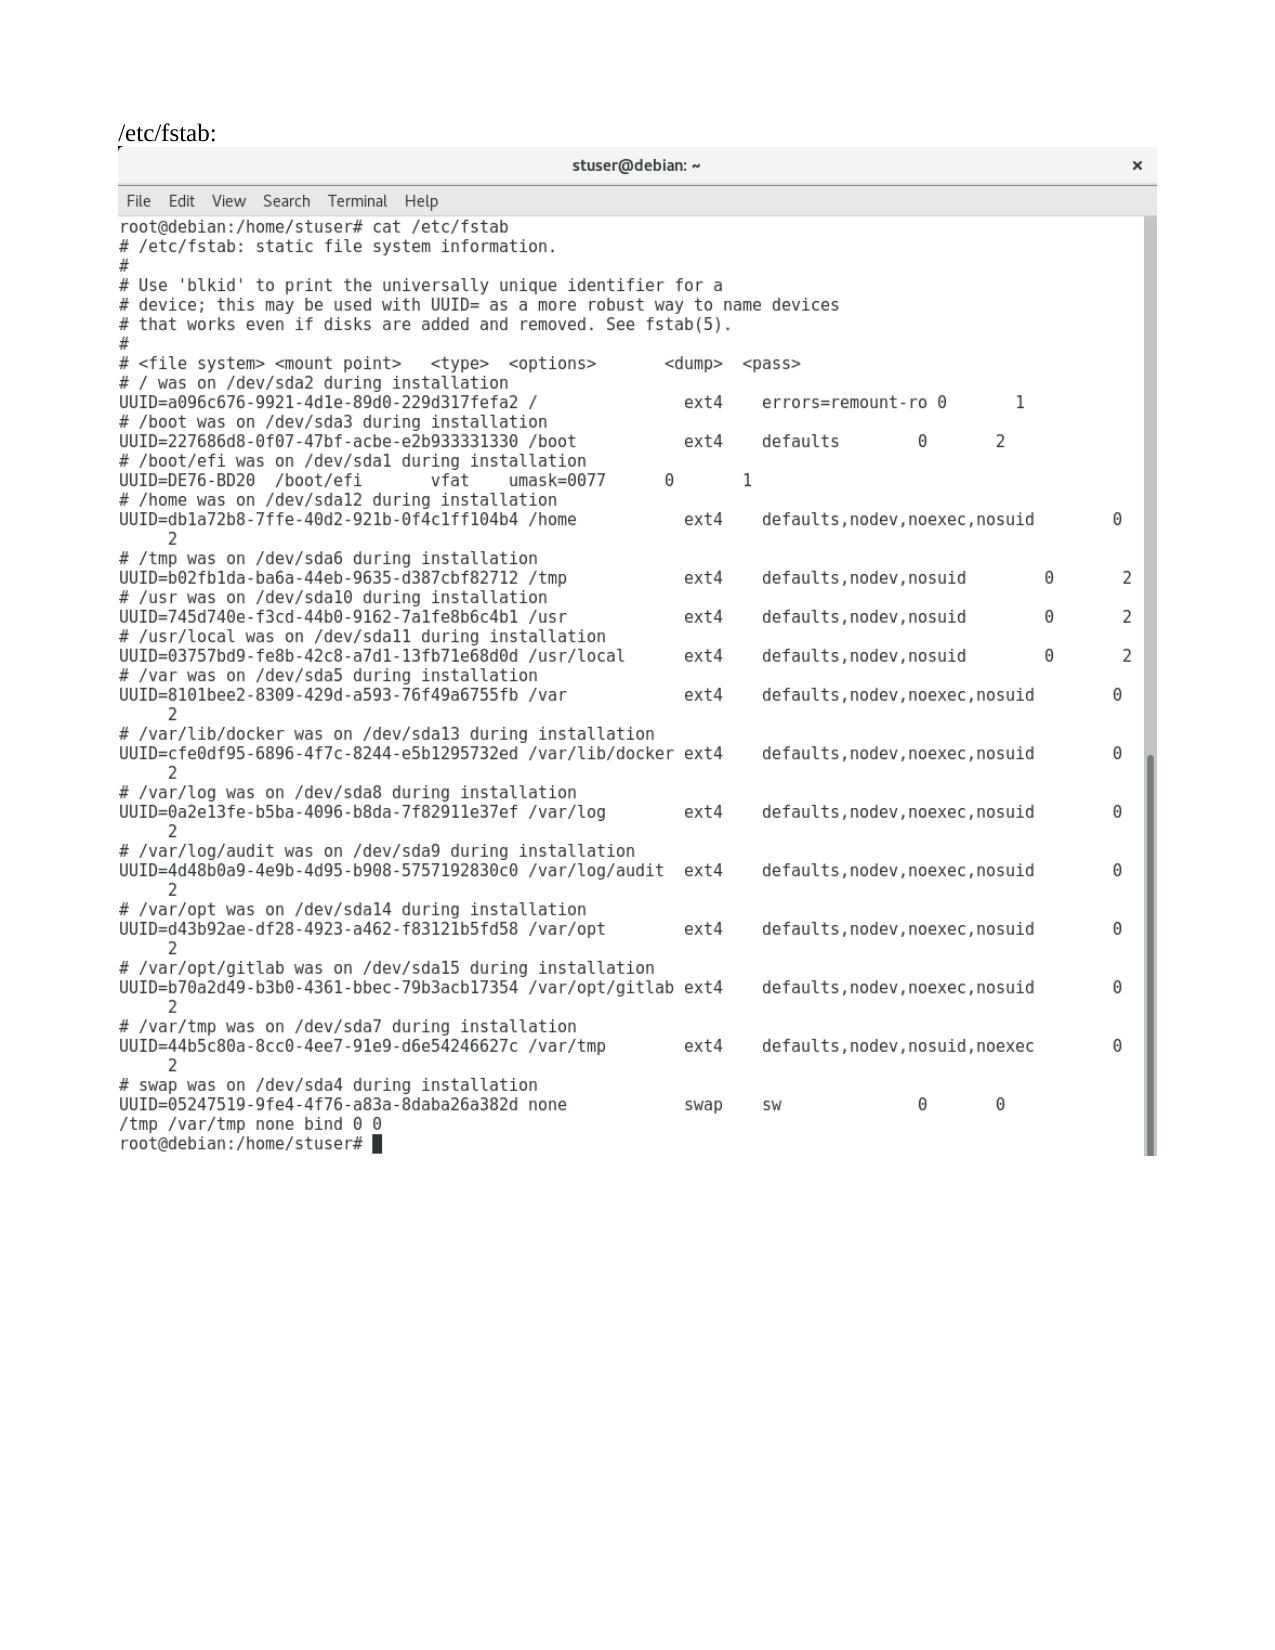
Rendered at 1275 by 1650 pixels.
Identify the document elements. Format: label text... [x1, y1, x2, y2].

text /etc/fstab: [118, 118, 1157, 146]
picture [118, 146, 1157, 1156]
